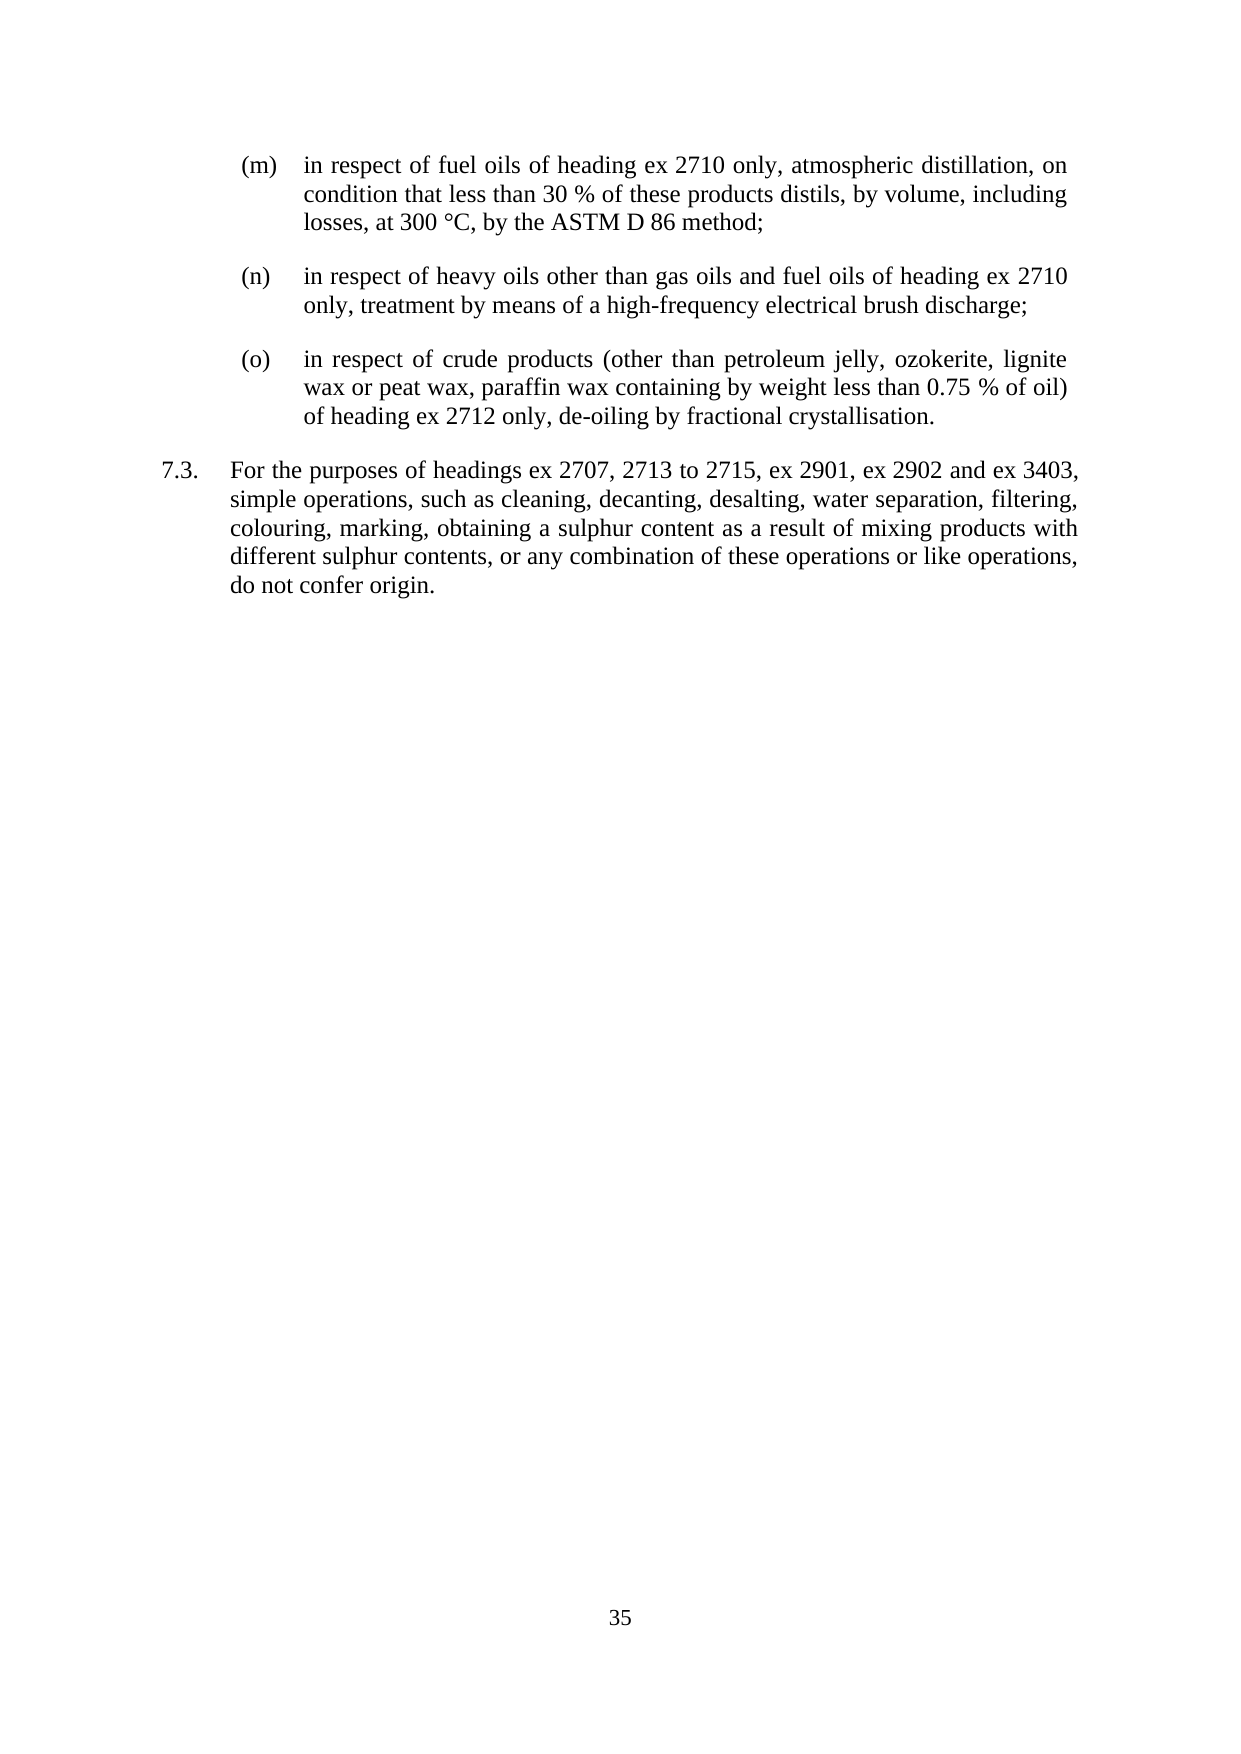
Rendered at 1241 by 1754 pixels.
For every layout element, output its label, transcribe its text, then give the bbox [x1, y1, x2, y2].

table_cell [150, 150, 218, 455]
table_cell 7.3. [150, 455, 218, 624]
table_cell (m) [230, 150, 292, 261]
table_cell in respect of heavy oils other than gas oils and fuel oils of heading ex 2710 only, treatment by means of a high-frequency electrical brush discharge; [292, 261, 1079, 344]
table_cell in respect of crude products (other than petroleum jelly, ozokerite, lignite wax or peat wax, paraffin wax containing by weight less than 0.75 % of oil) of heading ex 2712 only, de-oiling by fractional crystallisation. [292, 344, 1079, 455]
table_cell (n) [230, 261, 292, 344]
table_cell (o) [230, 344, 292, 455]
table_cell [219, 150, 230, 455]
table_cell For the purposes of headings ex 2707, 2713 to 2715, ex 2901, ex 2902 and ex 3403, simple operations, such as cleaning, decanting, desalting, water separation, filtering, colouring, marking, obtaining a sulphur content as a result of mixing products with different sulphur contents, or any combination of these operations or like operations, do not confer origin. [219, 455, 1090, 624]
table_cell [1079, 150, 1090, 455]
table_cell in respect of fuel oils of heading ex 2710 only, atmospheric distillation, on condition that less than 30 % of these products distils, by volume, including losses, at 300 °C, by the ASTM D 86 method; [292, 150, 1079, 261]
